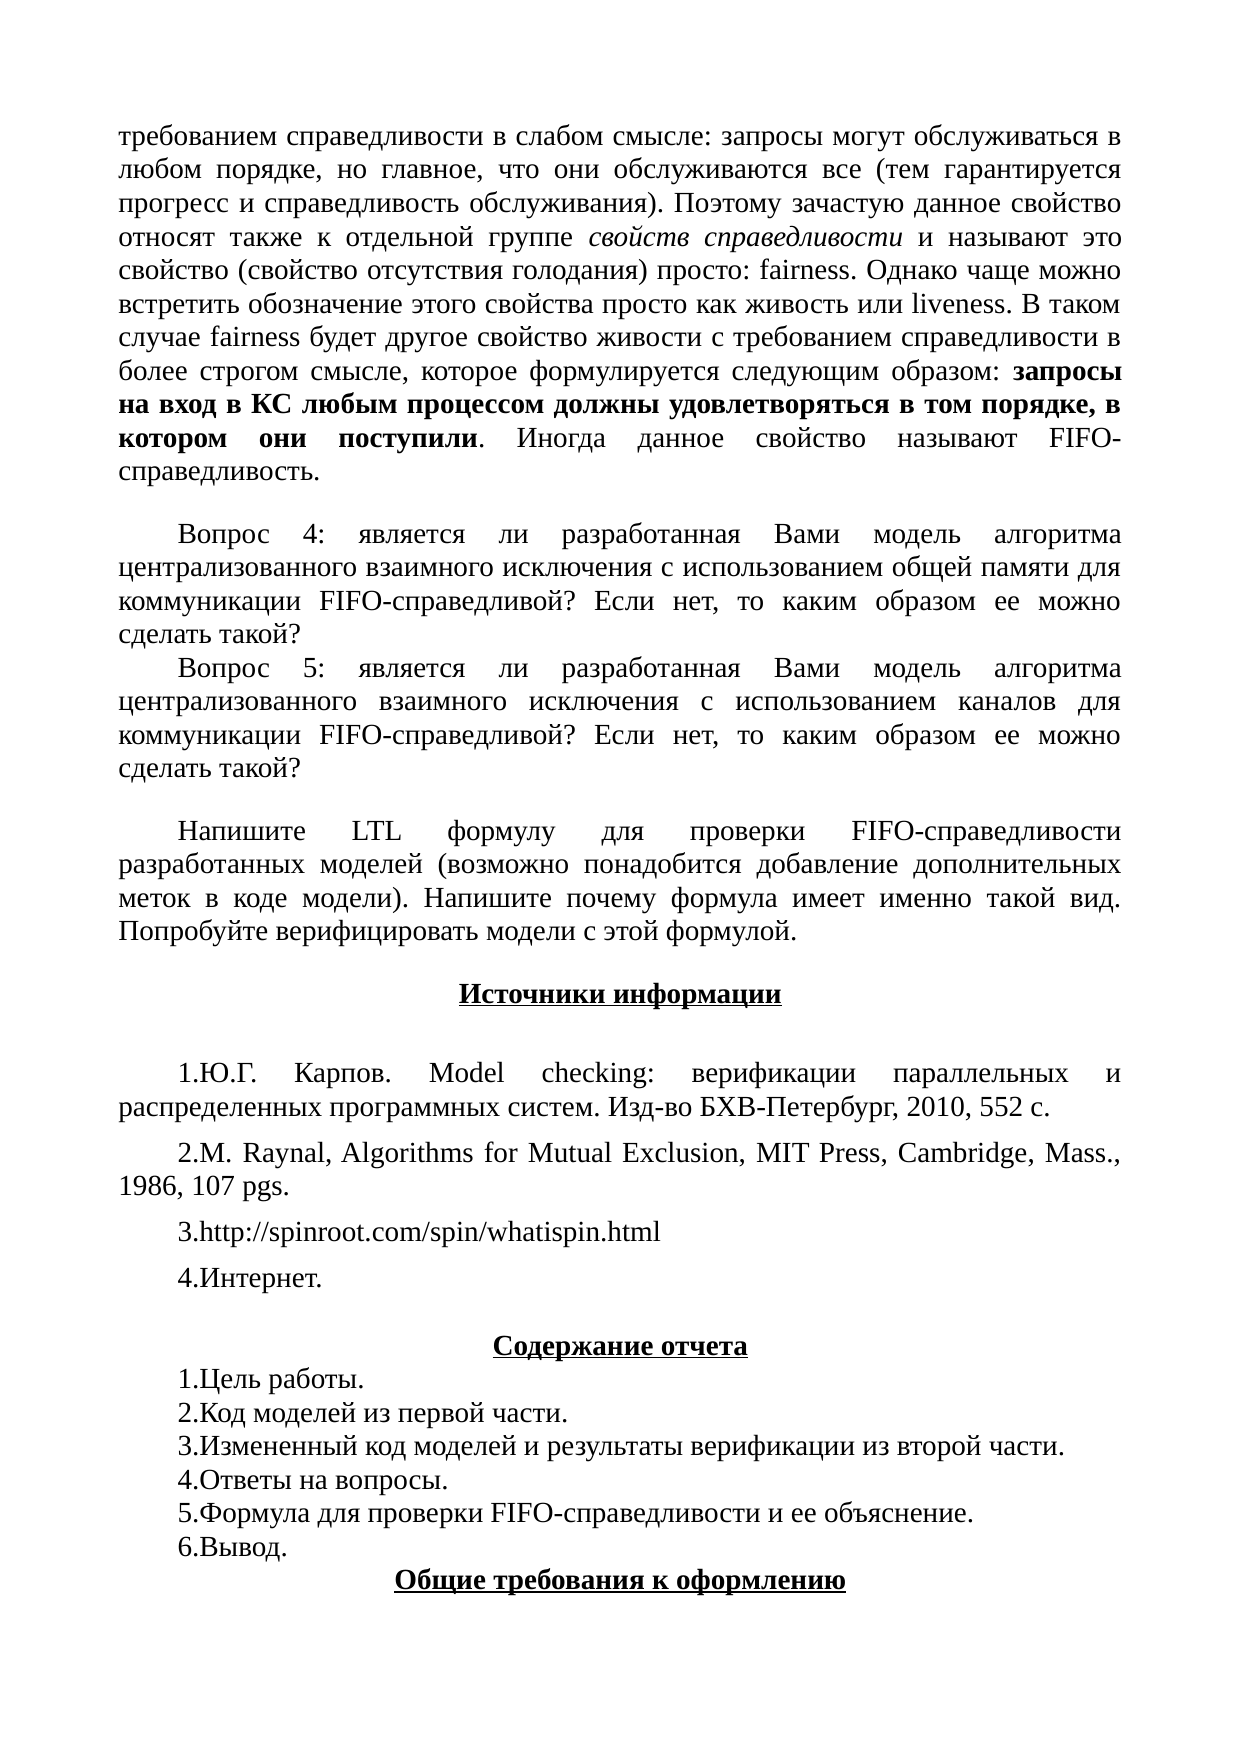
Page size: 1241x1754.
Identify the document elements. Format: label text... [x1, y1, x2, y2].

text Напишите LTL формулу для проверки FIFO-справедливости разработанных моделей (возможно понадобится добавление дополнительных меток в коде модели). Напишите почему формула имеет именно такой вид. Попробуйте верифицировать модели с этой формулой. [118, 813, 1122, 947]
list Интернет. [118, 1261, 1122, 1294]
list Код моделей из первой части. [118, 1395, 1122, 1428]
list Вывод. [118, 1529, 1122, 1562]
text Вопрос 4: является ли разработанная Вами модель алгоритма централизованного взаимного исключения с использованием общей памяти для коммуникации FIFO-справедливой? Если нет, то каким образом ее можно сделать такой? [118, 516, 1122, 650]
list Измененный код моделей и результаты верификации из второй части. [118, 1428, 1122, 1462]
list Формула для проверки FIFO-справедливости и ее объяснение. [118, 1495, 1122, 1529]
text требованием справедливости в слабом смысле: запросы могут обслуживаться в любом порядке, но главное, что они обслуживаются все (тем гарантируется прогресс и справедливость обслуживания). Поэтому зачастую данное свойство относят также к отдельной группе свойств справедливости и называют это свойство (свойство отсутствия голодания) просто: fairness. Однако чаще можно встретить обозначение этого свойства просто как живость или liveness. В таком случае fairness будет другое свойство живости с требованием справедливости в более строгом смысле, которое формулируется следующим образом: запросы на вход в КС любым процессом должны удовлетворяться в том порядке, в котором они поступили. Иногда данное свойство называют FIFO-справедливость. [118, 118, 1122, 487]
list http://spinroot.com/spin/whatispin.html [118, 1214, 1122, 1248]
text Вопрос 5: является ли разработанная Вами модель алгоритма централизованного взаимного исключения с использованием каналов для коммуникации FIFO-справедливой? Если нет, то каким образом ее можно сделать такой? [118, 650, 1122, 784]
text Источники информации [118, 976, 1122, 1009]
text Общие требования к оформлению [118, 1562, 1122, 1596]
list Ответы на вопросы. [118, 1462, 1122, 1495]
list M. Raynal, Algorithms for Mutual Exclusion, MIT Press, Cambridge, Mass., 1986, 107 pgs. [118, 1135, 1122, 1202]
text Содержание отчета [118, 1328, 1122, 1361]
list Ю.Г. Карпов. Model checking: верификации параллельных и распределенных программных систем. Изд-во БХВ-Петербург, 2010, 552 с. [118, 1055, 1122, 1122]
list Цель работы. [118, 1361, 1122, 1395]
